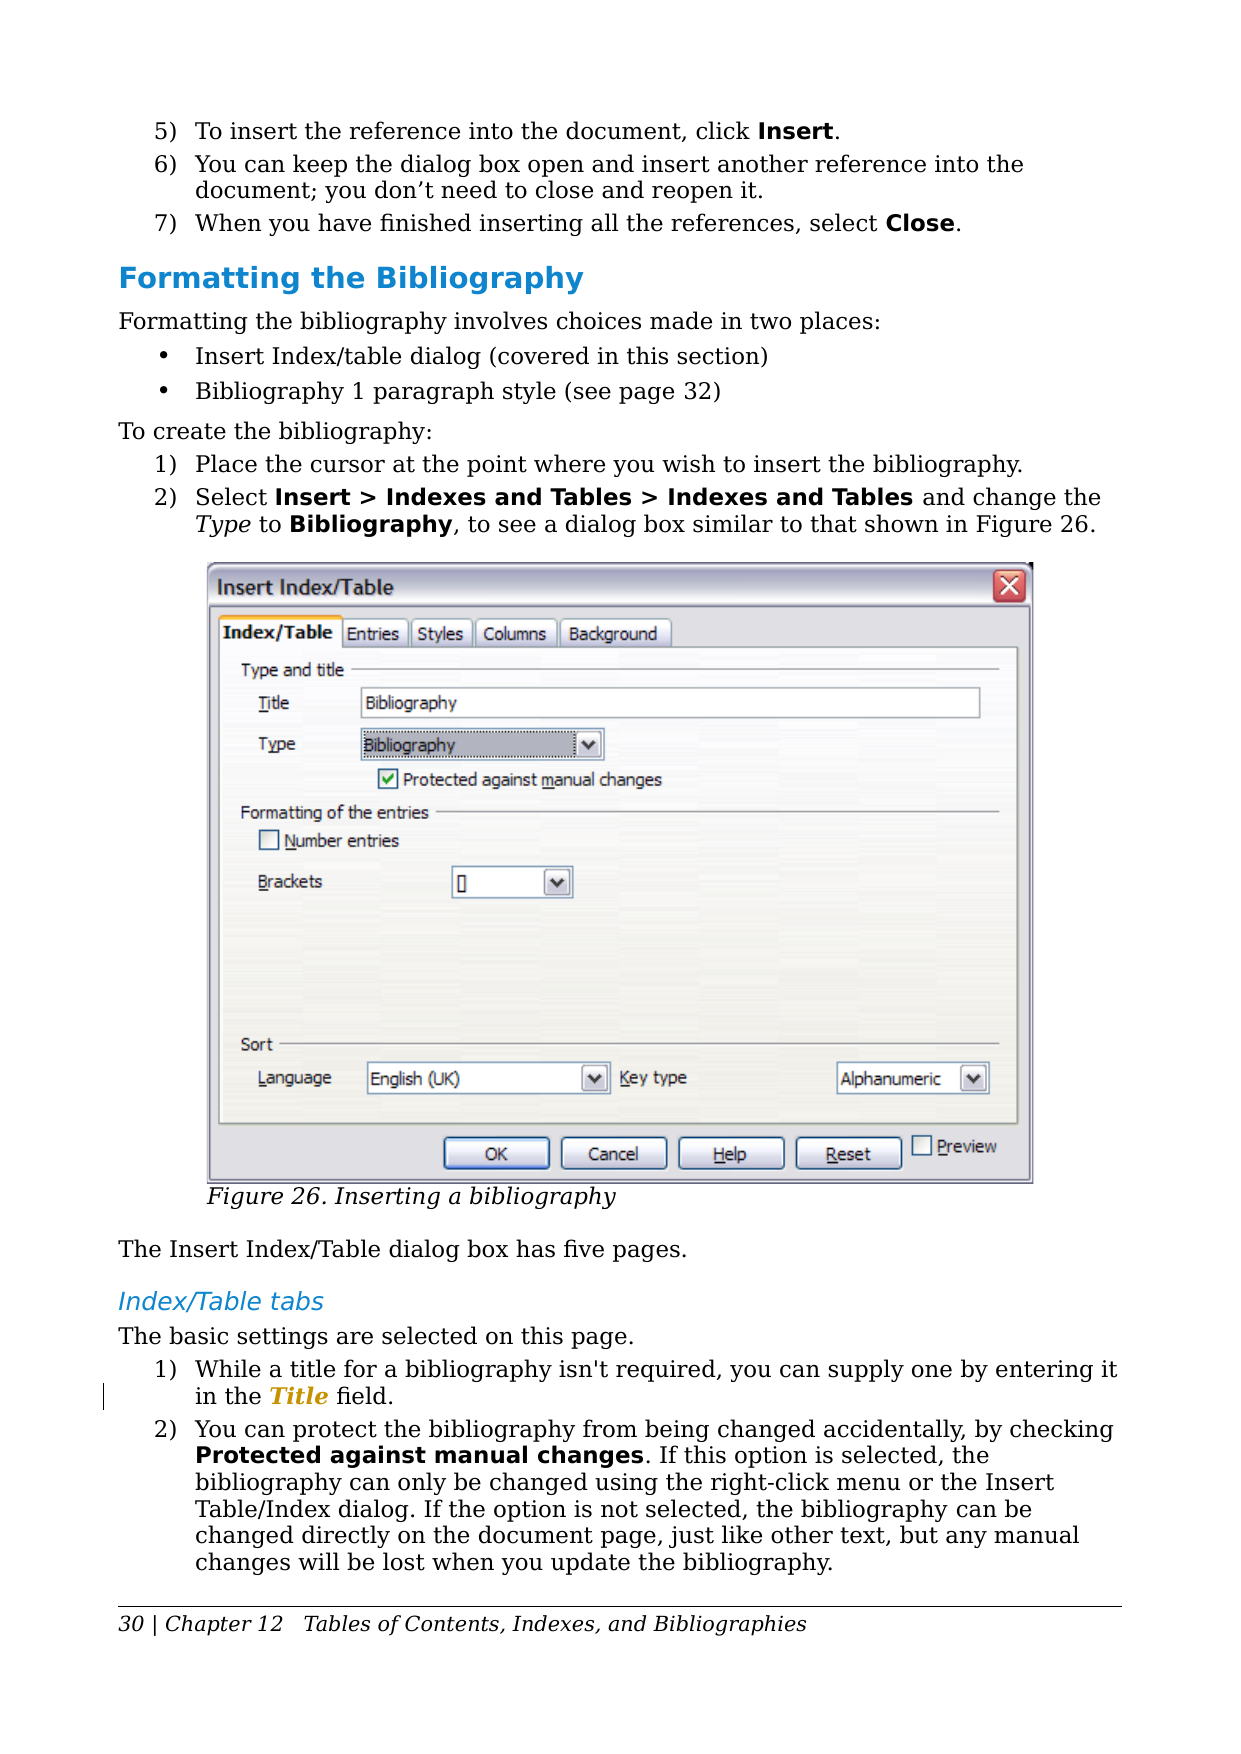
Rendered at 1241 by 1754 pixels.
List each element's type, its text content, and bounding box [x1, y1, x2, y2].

list Formatting the bibliography involves choices made in two places: [118, 308, 1122, 334]
list To create the bibliography: [118, 418, 1122, 445]
list Insert Index/table dialog (covered in this section) [156, 341, 1122, 370]
list The basic settings are selected on this page. [118, 1323, 1122, 1350]
picture [206, 562, 1034, 1184]
subtitle Index/Table tabs [118, 1287, 1122, 1317]
list You can keep the dialog box open and insert another reference into the document; you don’t need to close and reopen it. [177, 151, 1122, 204]
list While a title for a bibliography isn't required, you can supply one by entering it in the Title field. [177, 1356, 1122, 1410]
subtitle Formatting the Bibliography [118, 262, 1122, 296]
list Select Insert > Indexes and Tables > Indexes and Tables and change the Type to Bibliography, to see a dialog box similar to that shown in Figure 26. [177, 484, 1122, 538]
list When you have finished inserting all the references, select Close. [177, 211, 1122, 237]
list Place the cursor at the point where you wish to insert the bibliography. [177, 451, 1122, 478]
list Bibliography 1 paragraph style (see page 32) [156, 376, 1122, 406]
list To insert the reference into the document, click Insert. [177, 118, 1122, 145]
text The Insert Index/Table dialog box has five pages. [118, 1236, 1122, 1263]
text Figure 26. Inserting a bibliography [207, 1184, 1033, 1210]
list You can protect the bibliography from being changed accidentally, by checking Protected against manual changes. If this option is selected, the bibliography can only be changed using the right-click menu or the Insert Table/Index dialog. If the option is not selected, the bibliography can be changed directly on the document page, just like other text, but any manual changes will be lost when you update the bibliography. [177, 1416, 1122, 1576]
